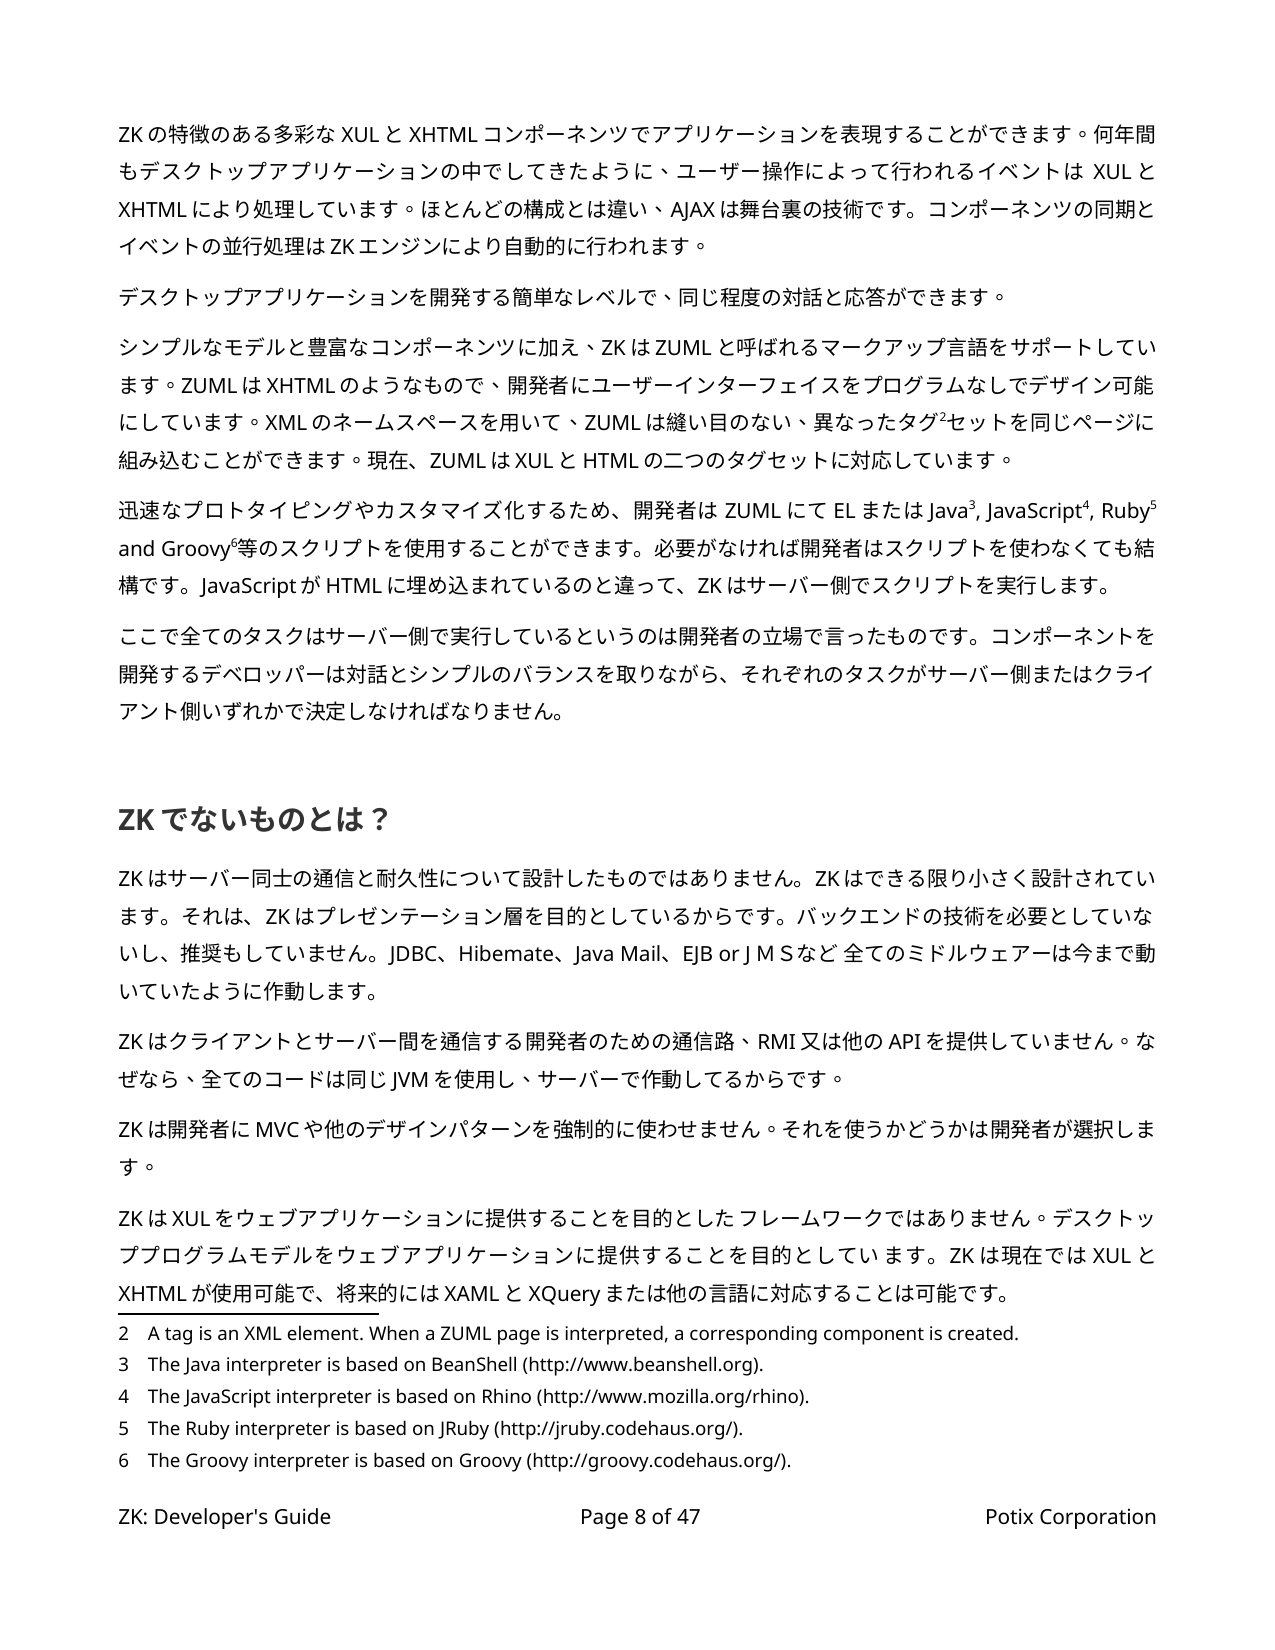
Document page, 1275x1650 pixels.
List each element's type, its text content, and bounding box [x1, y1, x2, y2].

text A tag is an XML element. When a ZUML page is interpreted, a corresponding component is created. [118, 1320, 1157, 1345]
text The Groovy interpreter is based on Groovy (http://groovy.codehaus.org/). [118, 1447, 1157, 1473]
text ここで全てのタスクはサーバー側で実行しているというのは開発者の立場で言ったものです。コンポーネントを開発するデベロッパーは対話とシンプルのバランスを取りながら、それぞれのタスクがサーバー側またはクライアント側いずれかで決定しなければなりません。 [118, 621, 1157, 726]
text ZKの特徴のある多彩なXULとXHTMLコンポーネンツでアプリケーションを表現することができます。何年間もデスクトップアプリケーションの中でしてきたように、ユーザー操作によって行われるイベントはXULとXHTMLにより処理しています。ほとんどの構成とは違い、AJAXは舞台裏の技術です。コンポーネンツの同期とイベントの並行処理はZKエンジンにより自動的に行われます。 [118, 118, 1157, 261]
text ZKはサーバー同士の通信と耐久性について設計したものではありません。ZKはできる限り小さく設計されています。それは、ZKはプレゼンテーション層を目的としているからです。バックエンドの技術を必要としていないし、推奨もしていません。JDBC、Hibemate、Java Mail、EJB or JＭＳなど 全てのミドルウェアーは今まで動いていたように作動します。 [118, 863, 1157, 1005]
text シンプルなモデルと豊富なコンポーネンツに加え、ZKはZUMLと呼ばれるマークアップ言語をサポートしています。ZUMLはXHTMLのようなもので、開発者にユーザーインターフェイスをプログラムなしでデザイン可能にしています。XMLのネームスペースを用いて、ZUMLは縫い目のない、異なったタグセットを同じページに組み込むことができます。現在、ZUMLはXULとHTMLの二つのタグセットに対応しています。 [118, 332, 1157, 474]
text The Ruby interpreter is based on JRuby (http://jruby.codehaus.org/). [118, 1416, 1157, 1441]
text ZKは開発者にMVCや他のデザインパターンを強制的に使わせません。それを使うかどうかは開発者が選択します。 [118, 1114, 1157, 1181]
text ZKはクライアントとサーバー間を通信する開発者のための通信路、RMI又は他のAPIを提供していません。なぜなら、全てのコードは同じJVMを使用し、サーバーで作動してるからです。 [118, 1026, 1157, 1093]
text 迅速なプロトタイピングやカスタマイズ化するため、開発者はZUMLにてELまたはJava, JavaScript, Ruby and Groovy等のスクリプトを使用することができます。必要がなければ開発者はスクリプトを使わなくても結構です。JavaScriptがHTMLに埋め込まれているのと違って、ZKはサーバー側でスクリプトを実行します。 [118, 495, 1157, 600]
subtitle ZKでないものとは？ [118, 796, 1157, 839]
text The JavaScript interpreter is based on Rhino (http://www.mozilla.org/rhino). [118, 1384, 1157, 1409]
text The Java interpreter is based on BeanShell (http://www.beanshell.org). [118, 1352, 1157, 1377]
text ZKはXULをウェブアプリケーションに提供することを目的としたフレームワークではありません。デスクトッププログラムモデルをウェブアプリケーションに提供することを目的としています。ZKは現在ではXULとXHTMLが使用可能で、将来的にはXAMLとXQueryまたは他の言語に対応することは可能です。 [118, 1202, 1157, 1307]
text デスクトップアプリケーションを開発する簡単なレベルで、同じ程度の対話と応答ができます。 [118, 281, 1157, 311]
